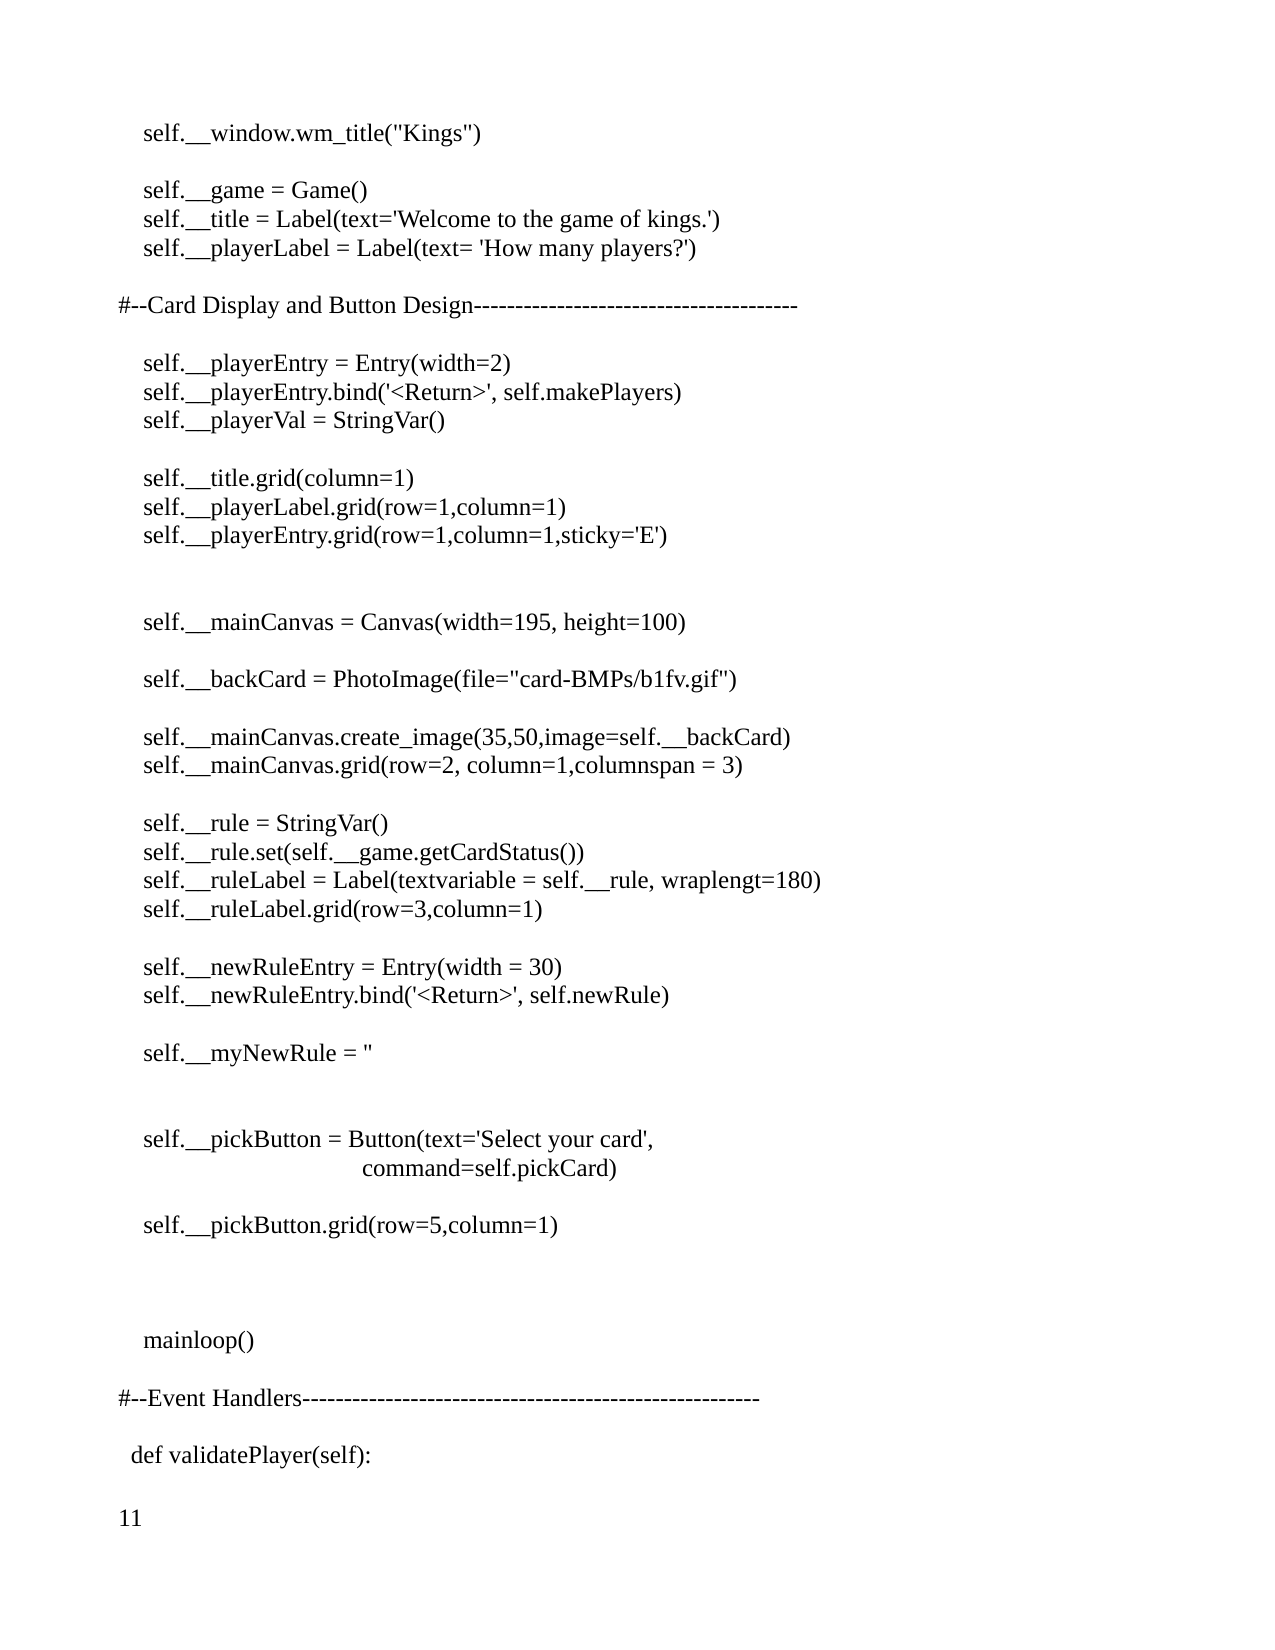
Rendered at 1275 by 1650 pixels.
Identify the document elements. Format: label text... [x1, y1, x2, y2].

text self.__pickButton = Button(text='Select your card', [118, 1124, 1157, 1153]
text self.__newRuleEntry = Entry(width = 30) [118, 952, 1157, 981]
text self.__newRuleEntry.bind('<Return>', self.newRule) [118, 981, 1157, 1009]
text #--Event Handlers------------------------------------------------------- [118, 1383, 1157, 1412]
text command=self.pickCard) [118, 1153, 1157, 1182]
text self.__ruleLabel.grid(row=3,column=1) [118, 894, 1157, 923]
text self.__ruleLabel = Label(textvariable = self.__rule, wraplengt=180) [118, 866, 1157, 894]
text self.__title.grid(column=1) [118, 463, 1157, 492]
text self.__playerEntry.bind('<Return>', self.makePlayers) [118, 377, 1157, 406]
text self.__playerLabel.grid(row=1,column=1) [118, 492, 1157, 521]
text self.__window.wm_title("Kings") [118, 118, 1157, 147]
text self.__mainCanvas = Canvas(width=195, height=100) [118, 607, 1157, 636]
text #--Card Display and Button Design--------------------------------------- [118, 291, 1157, 319]
text self.__mainCanvas.grid(row=2, column=1,columnspan = 3) [118, 751, 1157, 779]
text self.__title = Label(text='Welcome to the game of kings.') [118, 204, 1157, 233]
text self.__game = Game() [118, 176, 1157, 204]
text self.__rule = StringVar() [118, 808, 1157, 837]
text self.__playerEntry = Entry(width=2) [118, 348, 1157, 377]
text self.__pickButton.grid(row=5,column=1) [118, 1211, 1157, 1239]
text self.__backCard = PhotoImage(file="card-BMPs/b1fv.gif") [118, 664, 1157, 693]
text def validatePlayer(self): [118, 1441, 1157, 1469]
text self.__rule.set(self.__game.getCardStatus()) [118, 837, 1157, 866]
text mainloop() [118, 1326, 1157, 1354]
text self.__playerLabel = Label(text= 'How many players?') [118, 233, 1157, 262]
text self.__playerEntry.grid(row=1,column=1,sticky='E') [118, 521, 1157, 549]
text self.__playerVal = StringVar() [118, 406, 1157, 434]
text self.__mainCanvas.create_image(35,50,image=self.__backCard) [118, 722, 1157, 751]
text self.__myNewRule = '' [118, 1038, 1157, 1067]
